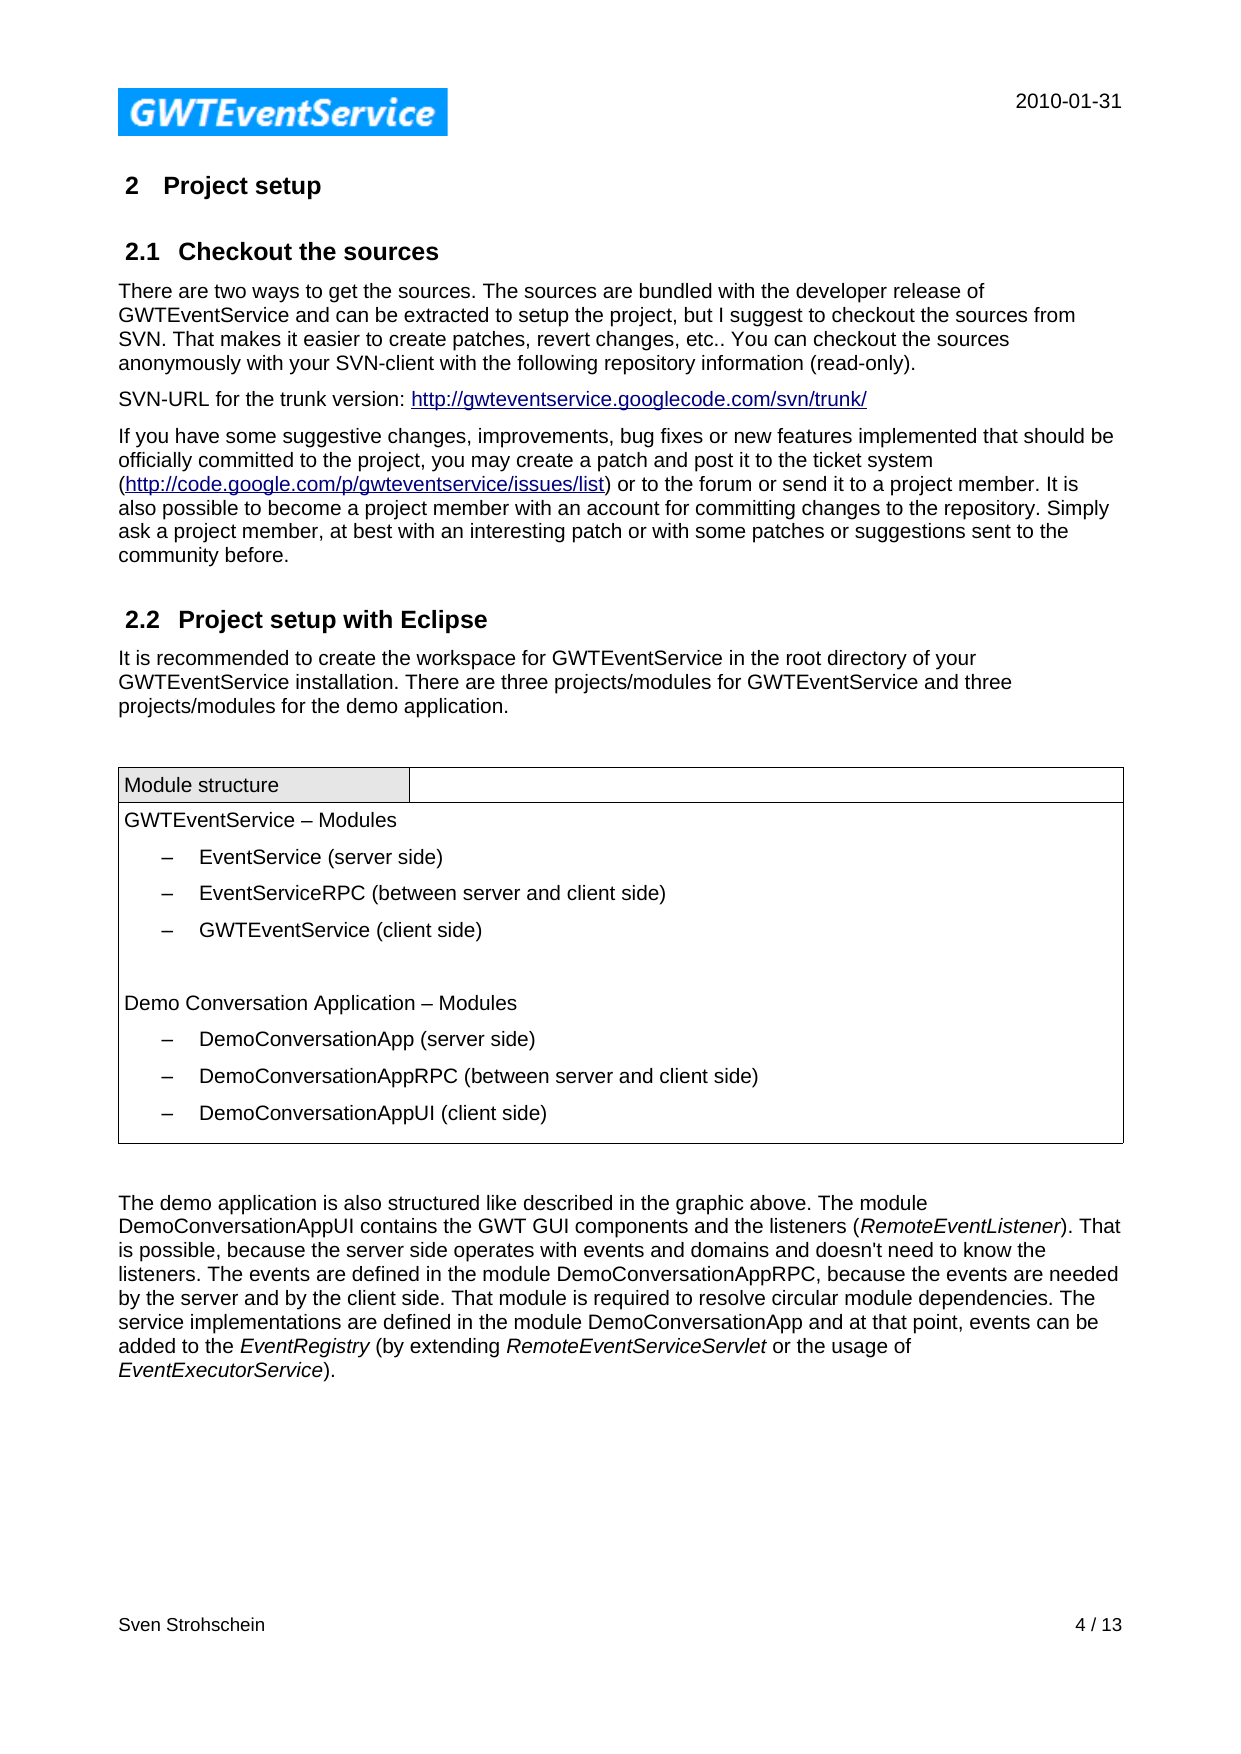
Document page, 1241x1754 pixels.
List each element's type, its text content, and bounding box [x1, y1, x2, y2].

text There are two ways to get the sources. The sources are bundled with the developer release of GWTEventService and can be extracted to setup the project, but I suggest to checkout the sources from SVN. That makes it easier to create patches, revert changes, etc.. You can checkout the sources anonymously with your SVN-client with the following repository information (read-only). [118, 279, 1122, 374]
text It is recommended to create the workspace for GWTEventService in the root directory of your GWTEventService installation. There are three projects/modules for GWTEventService and three projects/modules for the demo application. [118, 646, 1122, 718]
subtitle Project setup [118, 171, 1122, 200]
text If you have some suggestive changes, improvements, bug fixes or new features implemented that should be officially committed to the project, you may create a patch and post it to the ticket system (http://code.google.com/p/gwteventservice/issues/list) or to the forum or send it to a project member. It is also possible to become a project member with an account for committing changes to the repository. Simply ask a project member, at best with an interesting patch or with some patches or suggestions sent to the community before. [118, 423, 1122, 567]
picture [118, 88, 448, 136]
text The demo application is also structured like described in the graphic above. The module DemoConversationAppUI contains the GWT GUI components and the listeners (RemoteEventListener). That is possible, because the server side operates with events and domains and doesn't need to know the listeners. The events are defined in the module DemoConversationAppRPC, because the events are needed by the server and by the client side. That module is required to resolve circular module dependencies. The service implementations are defined in the module DemoConversationApp and at that point, events can be added to the EventRegistry (by extending RemoteEventServiceServlet or the usage of EventExecutorService). [118, 1190, 1122, 1382]
table_cell GWTEventService – Modules EventService (server side) EventServiceRPC (between server and client side) GWTEventService (client side) Demo Conversation Application – Modules DemoConversationApp (server side) DemoConversationAppRPC (between server and client side) DemoConversationAppUI (client side) [119, 803, 1123, 1143]
table_header [410, 768, 1123, 802]
text SVN-URL for the trunk version: http://gwteventservice.googlecode.com/svn/trunk/ [118, 387, 1122, 411]
table_header Module structure [119, 768, 409, 802]
subtitle Checkout the sources [118, 237, 1122, 266]
subtitle Project setup with Eclipse [118, 605, 1122, 633]
